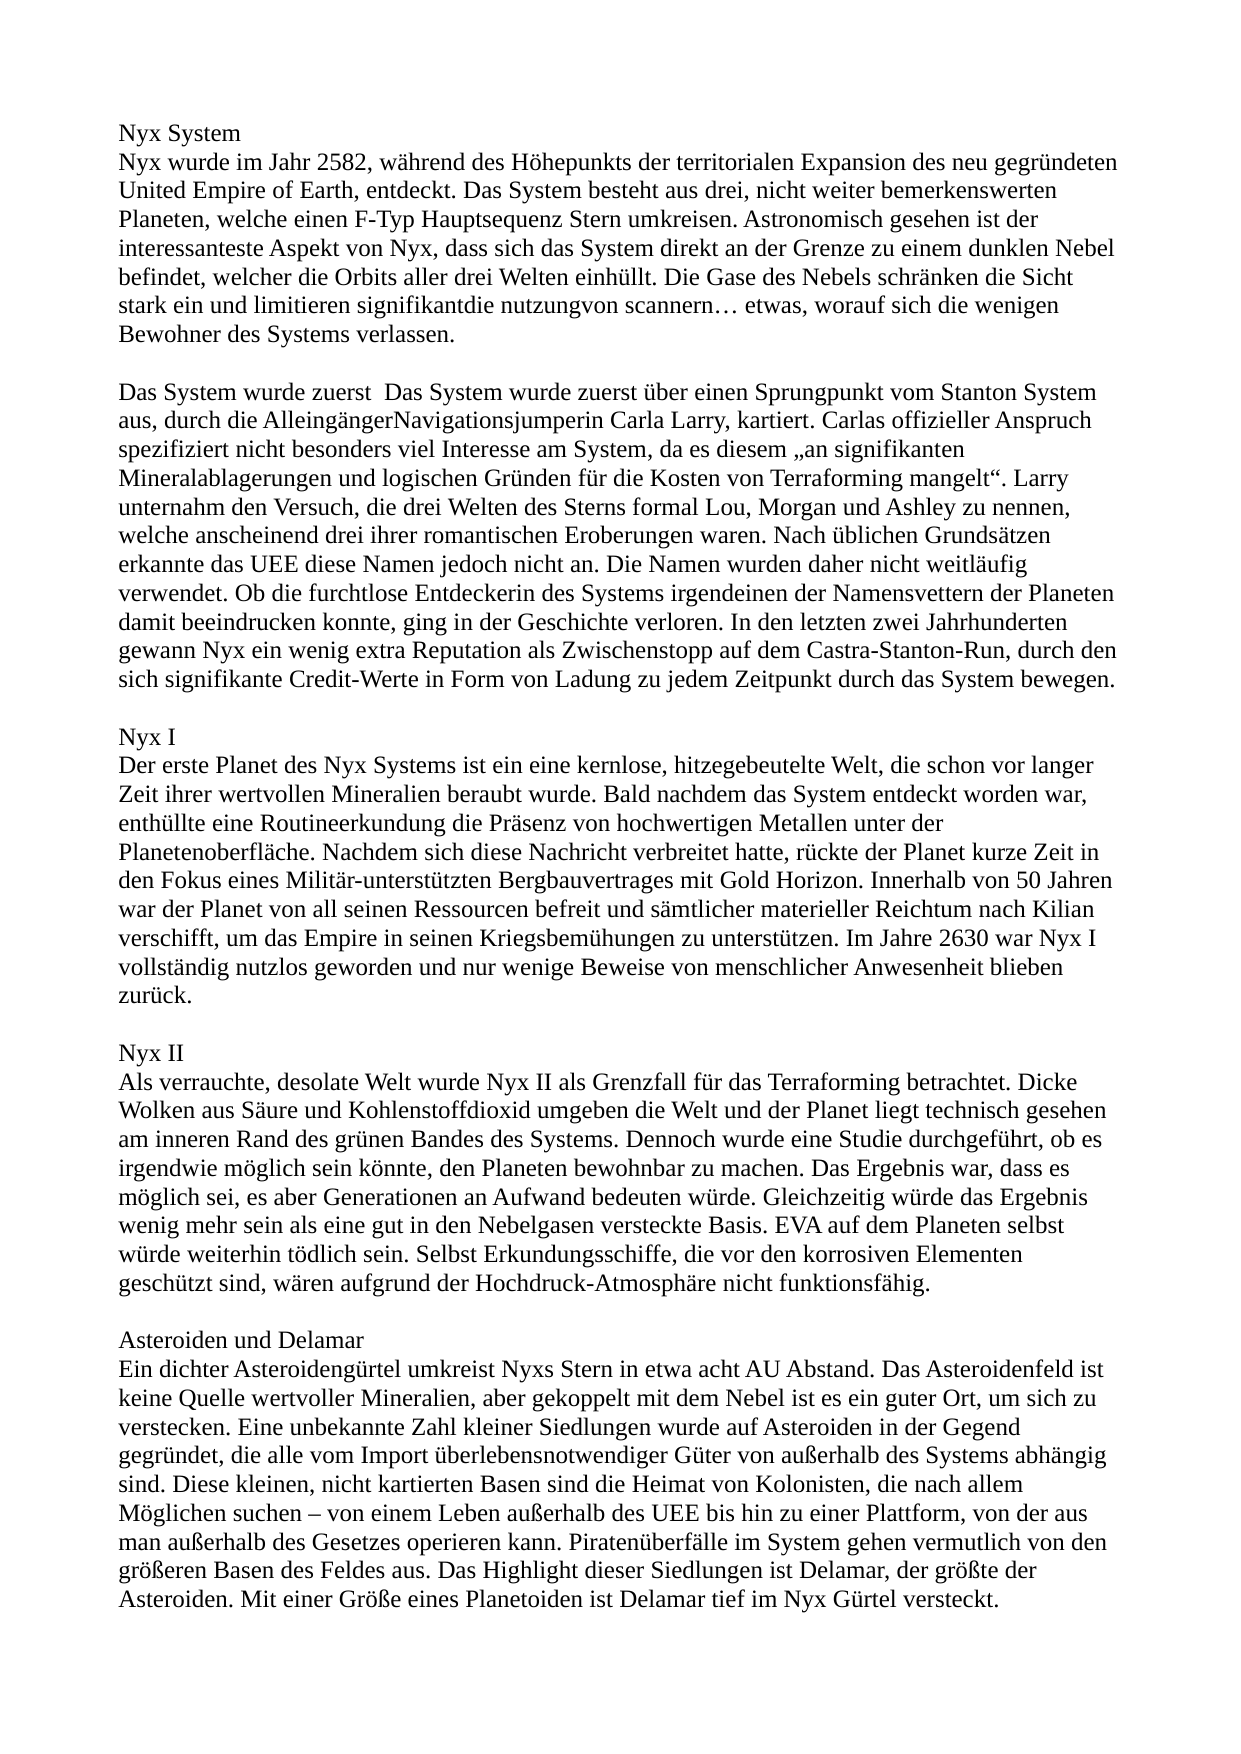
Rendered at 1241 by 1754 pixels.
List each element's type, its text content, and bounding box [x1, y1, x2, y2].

text Nyx System [118, 118, 1122, 147]
text Das System wurde zuerst Das System wurde zuerst über einen Sprungpunkt vom Stanton System aus, durch die AlleingängerNavigationsjumperin Carla Larry, kartiert. Carlas offizieller Anspruch spezifiziert nicht besonders viel Interesse am System, da es diesem „an signifikanten Mineralablagerungen und logischen Gründen für die Kosten von Terraforming mangelt“. Larry unternahm den Versuch, die drei Welten des Sterns formal Lou, Morgan und Ashley zu nennen, welche anscheinend drei ihrer romantischen Eroberungen waren. Nach üblichen Grundsätzen erkannte das UEE diese Namen jedoch nicht an. Die Namen wurden daher nicht weitläufig verwendet. Ob die furchtlose Entdeckerin des Systems irgendeinen der Namensvettern der Planeten damit beeindrucken konnte, ging in der Geschichte verloren. In den letzten zwei Jahrhunderten gewann Nyx ein wenig extra Reputation als Zwischenstopp auf dem Castra-Stanton-Run, durch den sich signifikante Credit-Werte in Form von Ladung zu jedem Zeitpunkt durch das System bewegen. [118, 377, 1122, 693]
text Der erste Planet des Nyx Systems ist ein eine kernlose, hitzegebeutelte Welt, die schon vor langer Zeit ihrer wertvollen Mineralien beraubt wurde. Bald nachdem das System entdeckt worden war, enthüllte eine Routineerkundung die Präsenz von hochwertigen Metallen unter der Planetenoberfläche. Nachdem sich diese Nachricht verbreitet hatte, rückte der Planet kurze Zeit in den Fokus eines Militär-unterstützten Bergbauvertrages mit Gold Horizon. Innerhalb von 50 Jahren war der Planet von all seinen Ressourcen befreit und sämtlicher materieller Reichtum nach Kilian verschifft, um das Empire in seinen Kriegsbemühungen zu unterstützen. Im Jahre 2630 war Nyx I vollständig nutzlos geworden und nur wenige Beweise von menschlicher Anwesenheit blieben zurück. [118, 751, 1122, 1009]
text Nyx wurde im Jahr 2582, während des Höhepunkts der territorialen Expansion des neu gegründeten United Empire of Earth, entdeckt. Das System besteht aus drei, nicht weiter bemerkenswerten Planeten, welche einen F-Typ Hauptsequenz Stern umkreisen. Astronomisch gesehen ist der interessanteste Aspekt von Nyx, dass sich das System direkt an der Grenze zu einem dunklen Nebel befindet, welcher die Orbits aller drei Welten einhüllt. Die Gase des Nebels schränken die Sicht stark ein und limitieren signifikantdie nutzungvon scannern… etwas, worauf sich die wenigen Bewohner des Systems verlassen. [118, 147, 1122, 348]
text Nyx II [118, 1038, 1122, 1067]
text Ein dichter Asteroidengürtel umkreist Nyxs Stern in etwa acht AU Abstand. Das Asteroidenfeld ist keine Quelle wertvoller Mineralien, aber gekoppelt mit dem Nebel ist es ein guter Ort, um sich zu verstecken. Eine unbekannte Zahl kleiner Siedlungen wurde auf Asteroiden in der Gegend gegründet, die alle vom Import überlebensnotwendiger Güter von außerhalb des Systems abhängig sind. Diese kleinen, nicht kartierten Basen sind die Heimat von Kolonisten, die nach allem Möglichen suchen – von einem Leben außerhalb des UEE bis hin zu einer Plattform, von der aus man außerhalb des Gesetzes operieren kann. Piratenüberfälle im System gehen vermutlich von den größeren Basen des Feldes aus. Das Highlight dieser Siedlungen ist Delamar, der größte der Asteroiden. Mit einer Größe eines Planetoiden ist Delamar tief im Nyx Gürtel versteckt. [118, 1354, 1122, 1613]
text Nyx I [118, 722, 1122, 751]
text Asteroiden und Delamar [118, 1326, 1122, 1354]
text Als verrauchte, desolate Welt wurde Nyx II als Grenzfall für das Terraforming betrachtet. Dicke Wolken aus Säure und Kohlenstoffdioxid umgeben die Welt und der Planet liegt technisch gesehen am inneren Rand des grünen Bandes des Systems. Dennoch wurde eine Studie durchgeführt, ob es irgendwie möglich sein könnte, den Planeten bewohnbar zu machen. Das Ergebnis war, dass es möglich sei, es aber Generationen an Aufwand bedeuten würde. Gleichzeitig würde das Ergebnis wenig mehr sein als eine gut in den Nebelgasen versteckte Basis. EVA auf dem Planeten selbst würde weiterhin tödlich sein. Selbst Erkundungsschiffe, die vor den korrosiven Elementen geschützt sind, wären aufgrund der Hochdruck-Atmosphäre nicht funktionsfähig. [118, 1067, 1122, 1297]
